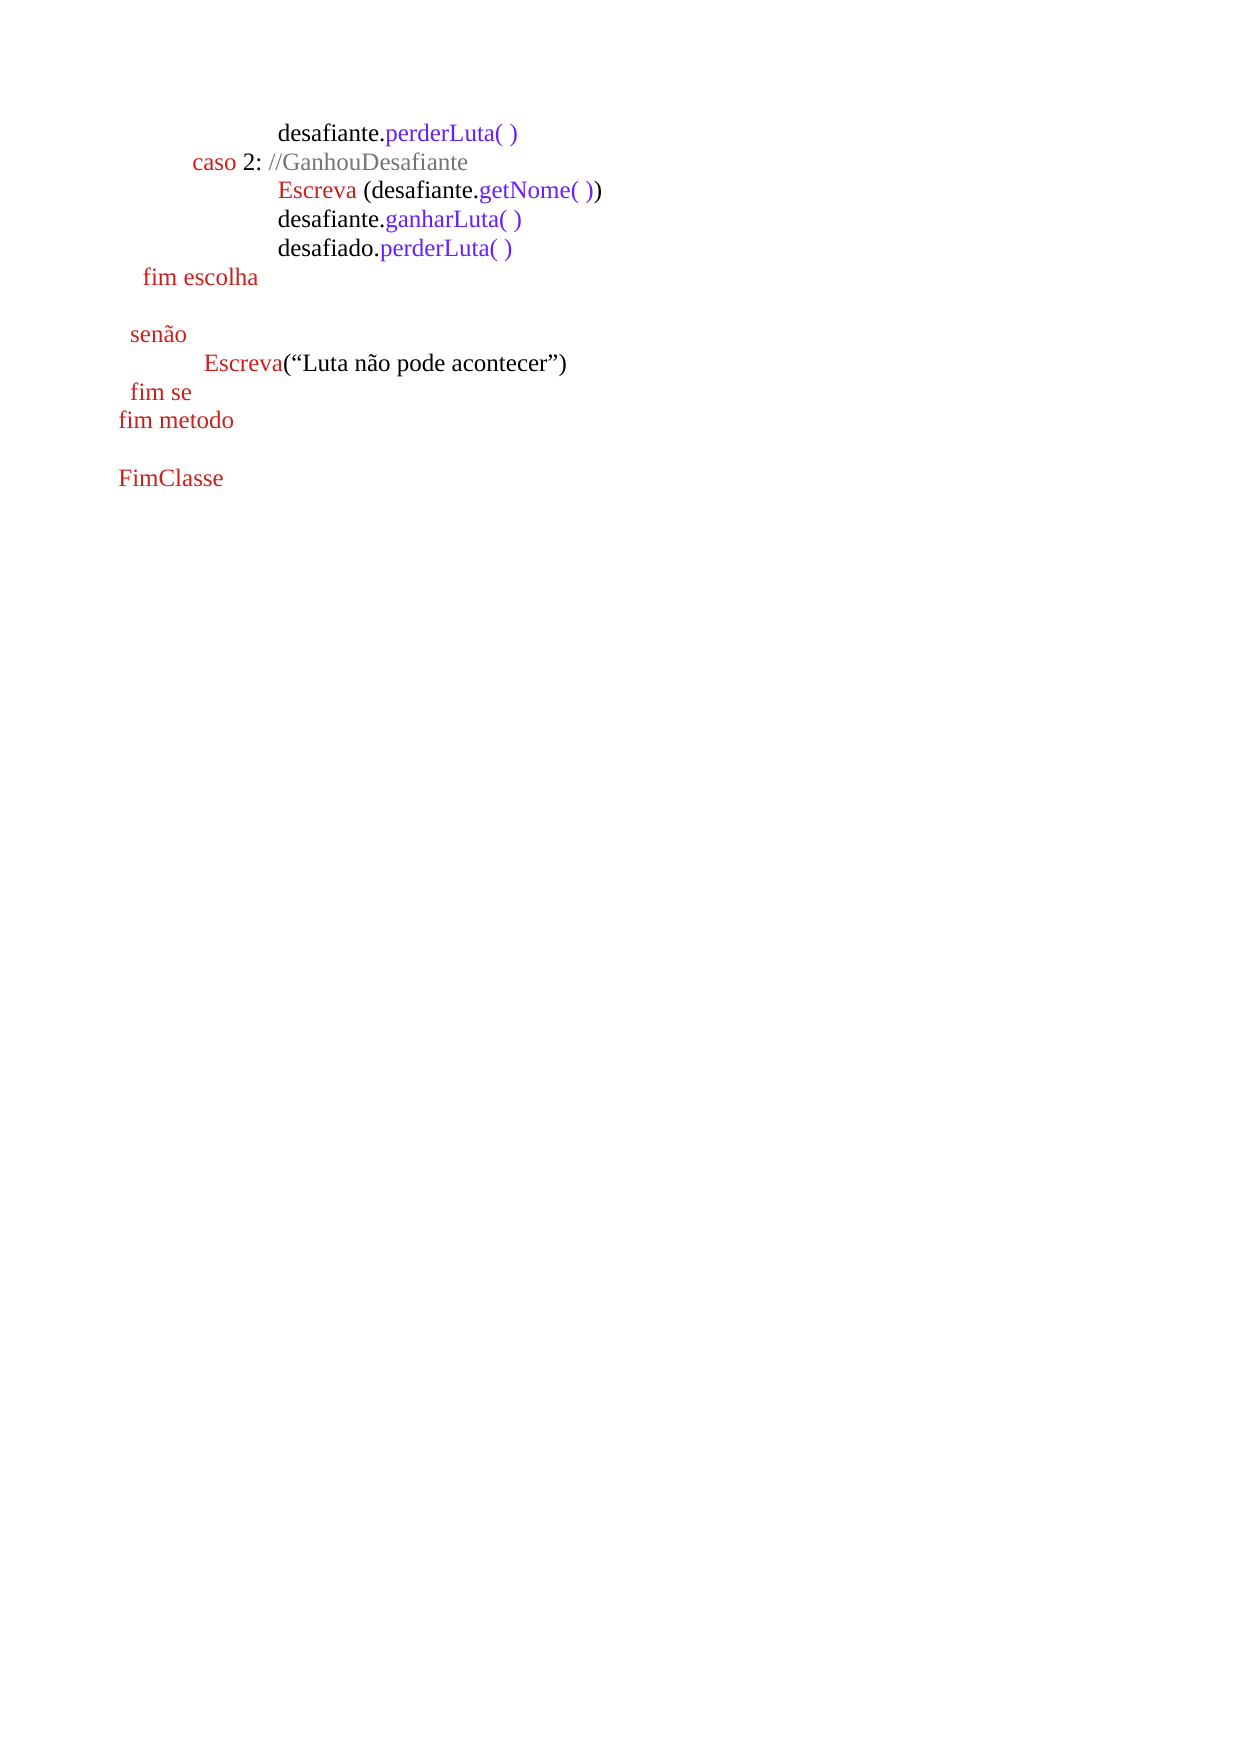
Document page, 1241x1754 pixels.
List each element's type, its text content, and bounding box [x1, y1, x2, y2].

text desafiante.ganharLuta( ) [130, 204, 1122, 233]
text desafiante.perderLuta( ) [130, 118, 1122, 147]
text fim metodo [118, 406, 1122, 434]
text Escreva (desafiante.getNome( )) [130, 176, 1122, 204]
text senão [130, 319, 1122, 348]
text desafiado.perderLuta( ) [130, 233, 1122, 262]
text Escreva(“Luta não pode acontecer”) [130, 348, 1122, 377]
text fim se [130, 377, 1122, 406]
text caso 2: //GanhouDesafiante [118, 147, 1122, 176]
text fim escolha [130, 262, 1122, 291]
text FimClasse [118, 463, 1122, 492]
